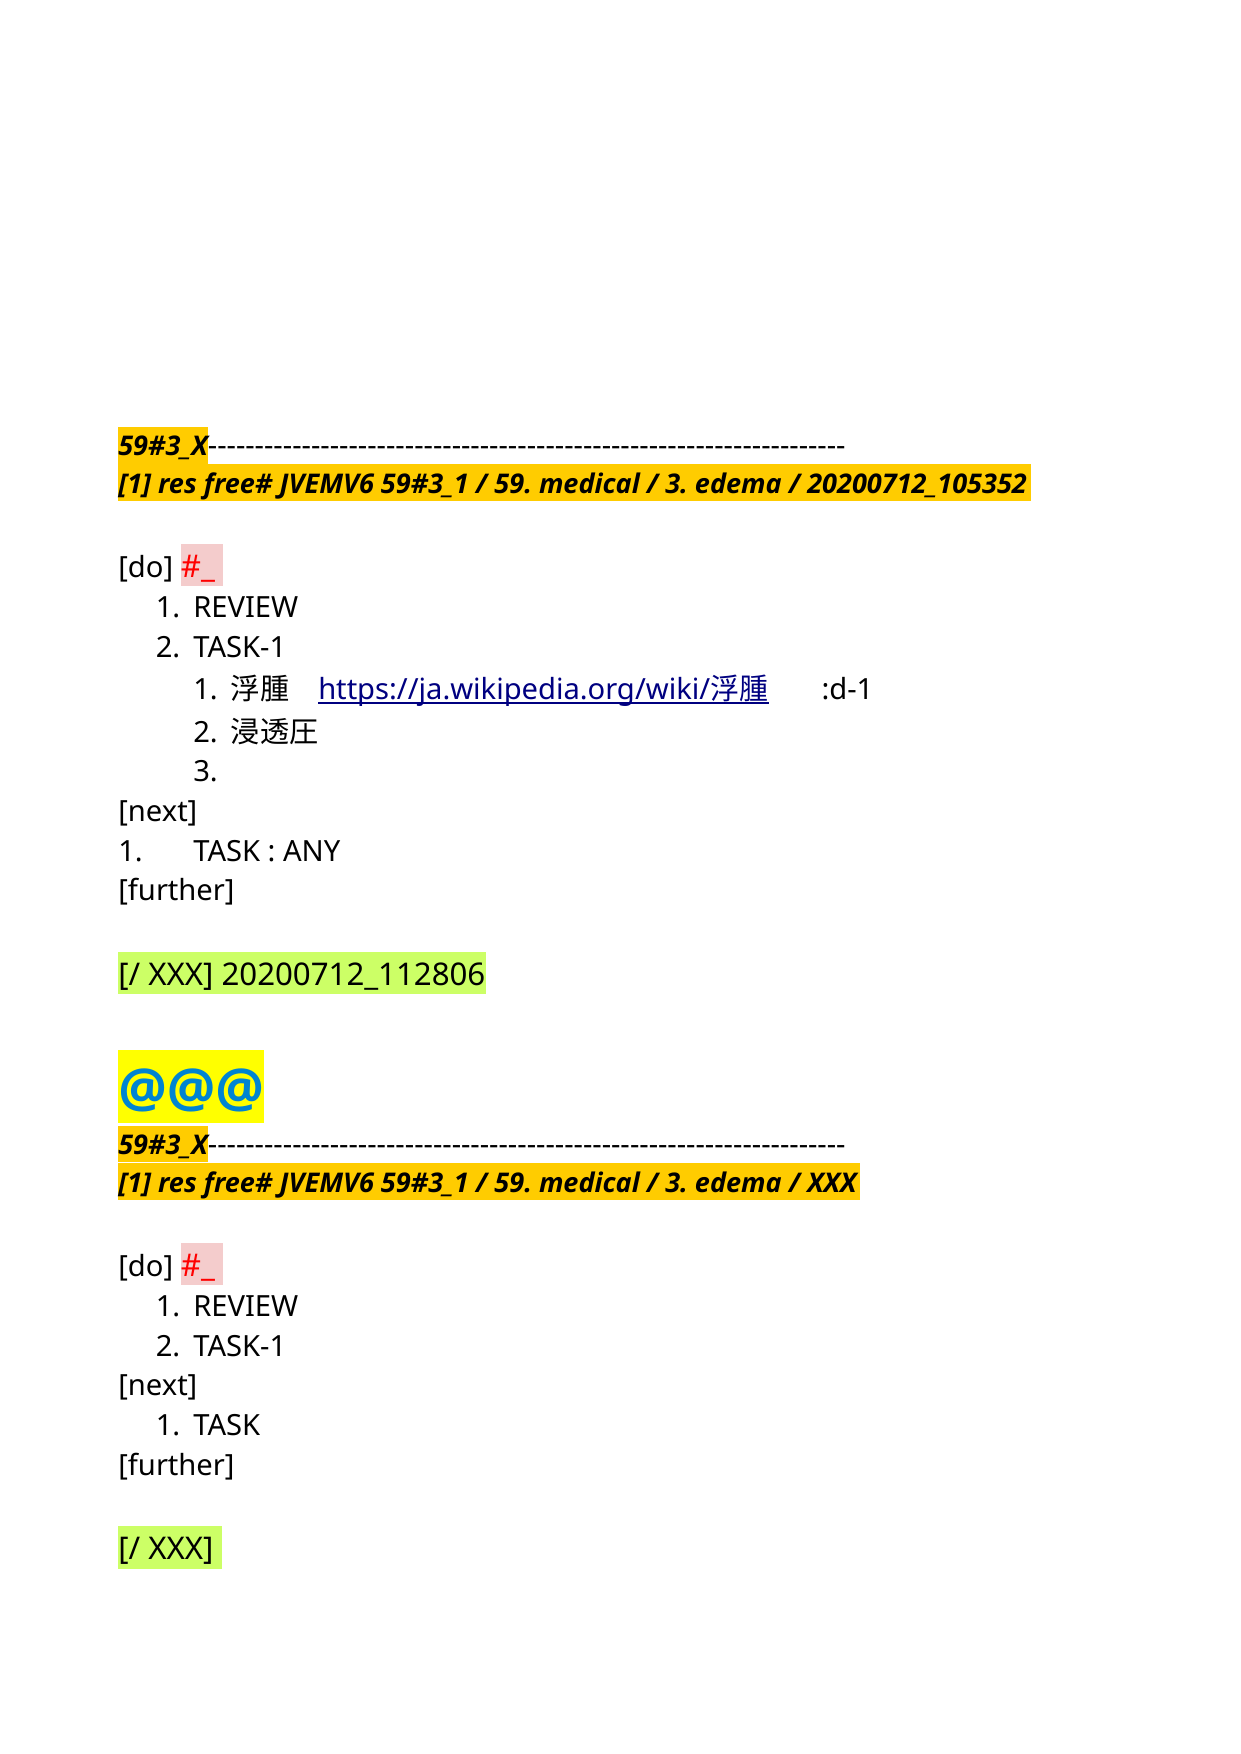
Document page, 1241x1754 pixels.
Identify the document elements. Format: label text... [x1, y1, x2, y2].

list TASK-1 [156, 1325, 1122, 1364]
list TASK-1 [156, 626, 1122, 666]
text [/ XXX] [118, 1483, 1122, 1569]
text [next] [118, 1364, 1122, 1404]
text 59#3_X-------------------------------------------------------------------- [118, 424, 1122, 464]
text @@@ [118, 1049, 1122, 1123]
text [do] #_ [118, 544, 1122, 586]
text [1] res free# JVEMV6 59#3_1 / 59. medical / 3. edema / XXX [118, 1163, 1122, 1200]
text [further] [118, 869, 1122, 909]
list 浸透圧 [193, 708, 1122, 751]
list TASK : ANY [118, 830, 1122, 869]
text 59#3_X-------------------------------------------------------------------- [118, 1123, 1122, 1163]
list 浮腫 https://ja.wikipedia.org/wiki/浮腫 :d-1 [193, 666, 1122, 708]
text [/ XXX] 20200712_112806 [118, 909, 1122, 994]
text [next] [118, 790, 1122, 830]
text [do] #_ [118, 1242, 1122, 1285]
list TASK [156, 1404, 1122, 1444]
list REVIEW [156, 1285, 1122, 1325]
text [further] [118, 1444, 1122, 1483]
list REVIEW [156, 586, 1122, 626]
text [1] res free# JVEMV6 59#3_1 / 59. medical / 3. edema / 20200712_105352 [118, 464, 1122, 501]
